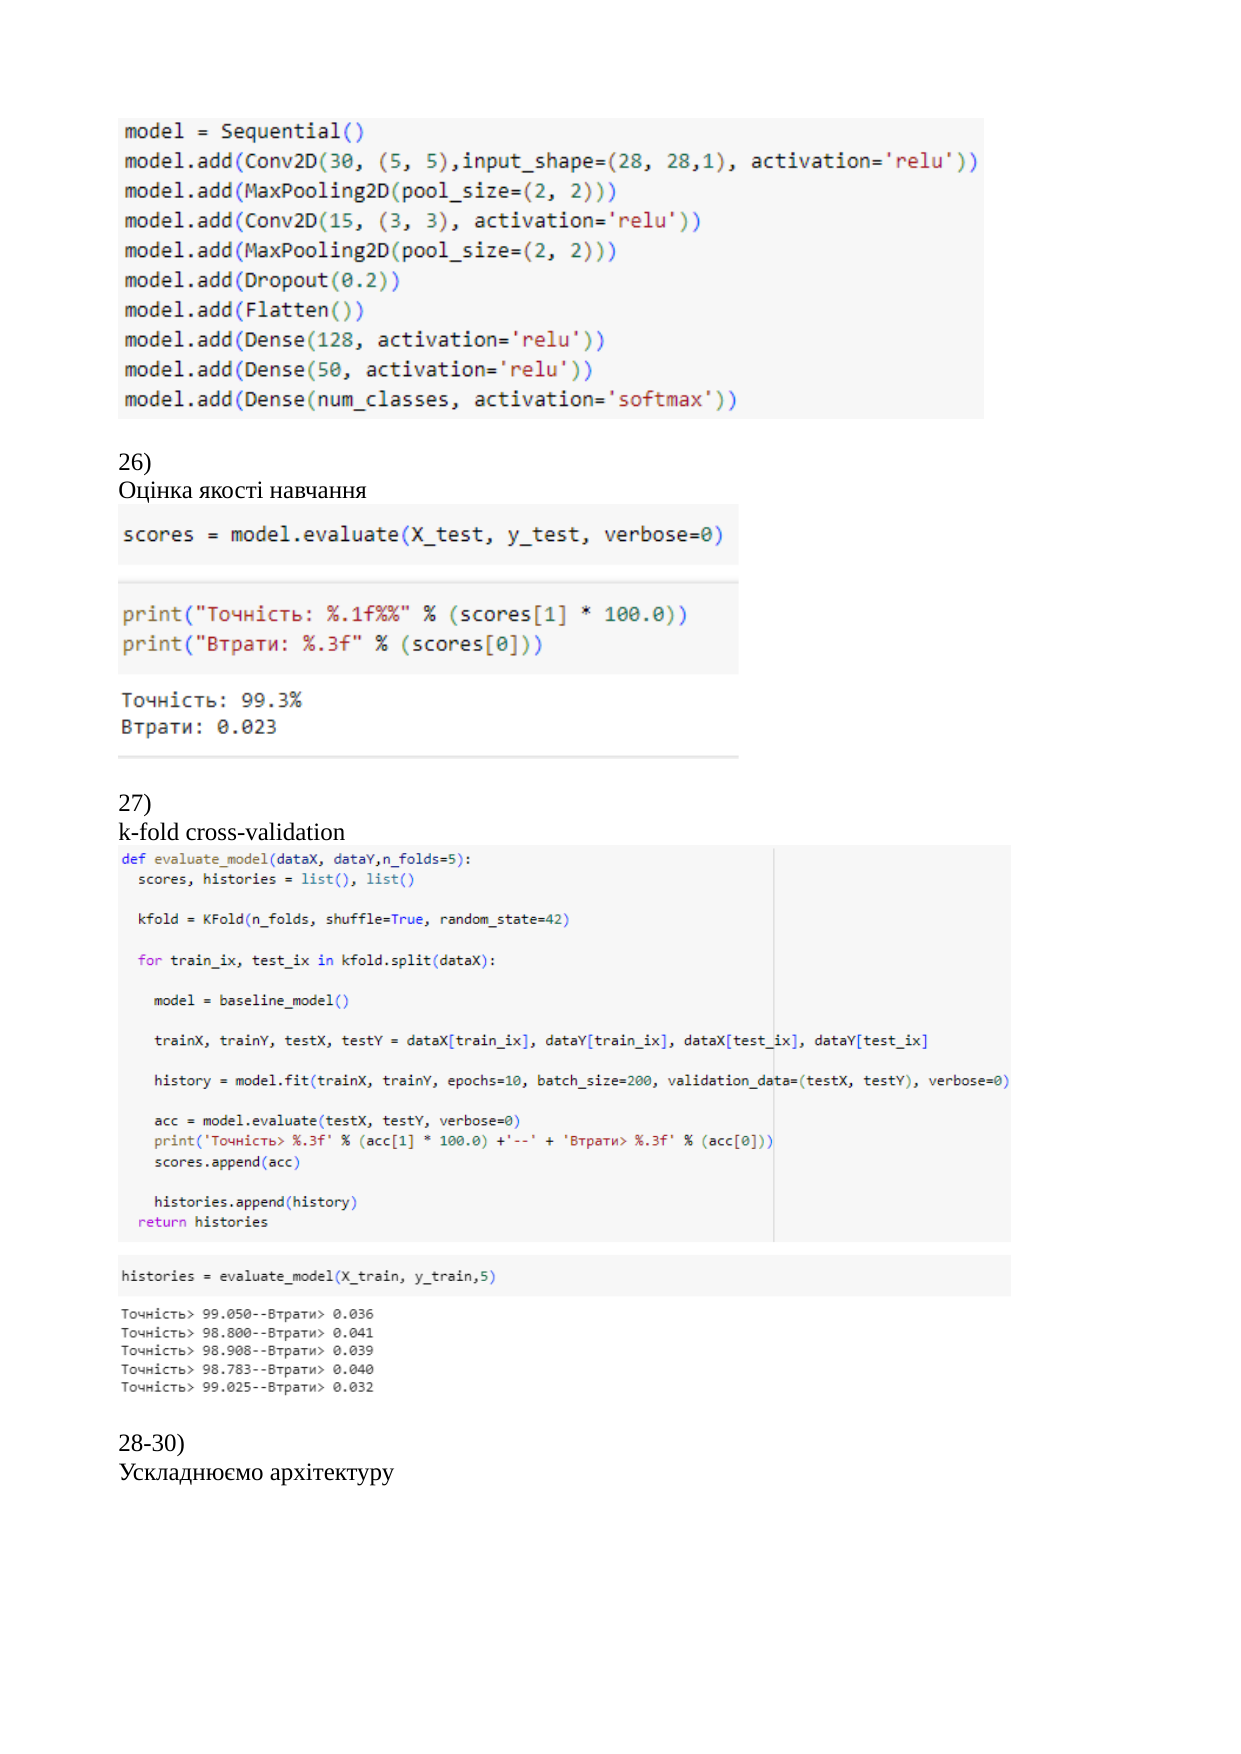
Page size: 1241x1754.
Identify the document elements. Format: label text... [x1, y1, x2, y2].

picture [118, 118, 984, 419]
text 27) [118, 788, 1122, 817]
text k-fold cross-validation [118, 817, 1122, 845]
picture [118, 504, 739, 759]
text Ускладнюємо архітектуру [118, 1457, 1122, 1486]
picture [118, 845, 1011, 1400]
text 26) [118, 447, 1122, 476]
text 28-30) [118, 1428, 1122, 1457]
text Оцінка якості навчання [118, 476, 1122, 504]
